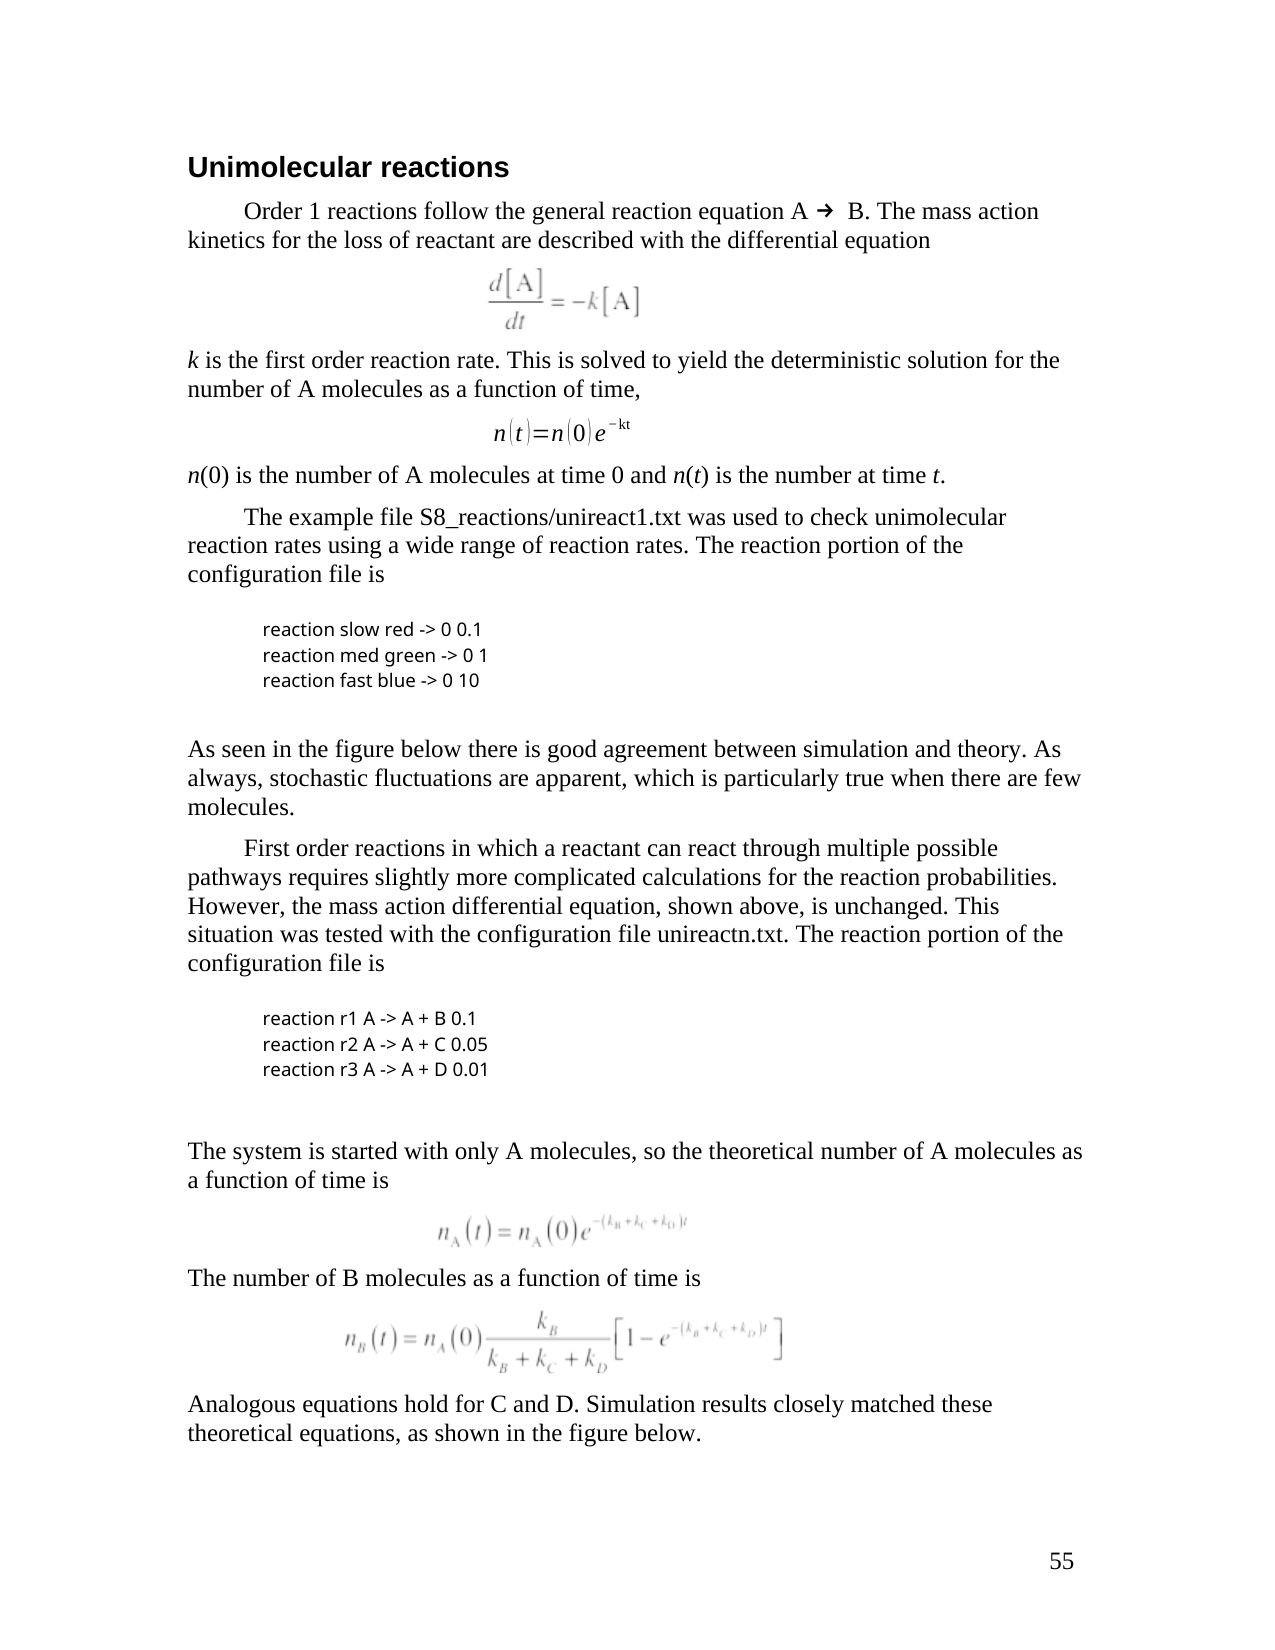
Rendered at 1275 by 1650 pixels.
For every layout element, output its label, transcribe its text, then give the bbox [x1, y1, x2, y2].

text n(0) is the number of A molecules at time 0 and n(t) is the number at time t. [187, 460, 1087, 489]
text reaction slow red -> 0 0.1 [187, 617, 1087, 642]
text As seen in the figure below there is good agreement between simulation and theory. As always, stochastic fluctuations are apparent, which is particularly true when there are few molecules. [187, 734, 1087, 821]
text The example file S8_reactions/unireact1.txt was used to check unimolecular reaction rates using a wide range of reaction rates. The reaction portion of the configuration file is [187, 502, 1087, 588]
text reaction r1 A -> A + B 0.1 [187, 1006, 1087, 1031]
text reaction r3 A -> A + D 0.01 [187, 1057, 1087, 1082]
text reaction med green -> 0 1 [187, 642, 1087, 668]
text reaction r2 A -> A + C 0.05 [187, 1031, 1087, 1057]
text k is the first order reaction rate. This is solved to yield the deterministic solution for the number of A molecules as a function of time, [187, 345, 1087, 403]
text First order reactions in which a reactant can react through multiple possible pathways requires slightly more complicated calculations for the reaction probabilities. However, the mass action differential equation, shown above, is unchanged. This situation was tested with the configuration file unireactn.txt. The reaction portion of the configuration file is [187, 833, 1087, 977]
subtitle Unimolecular reactions [187, 150, 1087, 183]
text The number of B molecules as a function of time is [187, 1263, 1087, 1292]
text The system is started with only A molecules, so the theoretical number of A molecules as a function of time is [187, 1136, 1087, 1193]
text Analogous equations hold for C and D. Simulation results closely matched these theoretical equations, as shown in the figure below. [187, 1389, 1087, 1446]
text Order 1 reactions follow the general reaction equation A → B. The mass action kinetics for the loss of reactant are described with the differential equation [187, 196, 1087, 253]
text reaction fast blue -> 0 10 [187, 668, 1087, 693]
